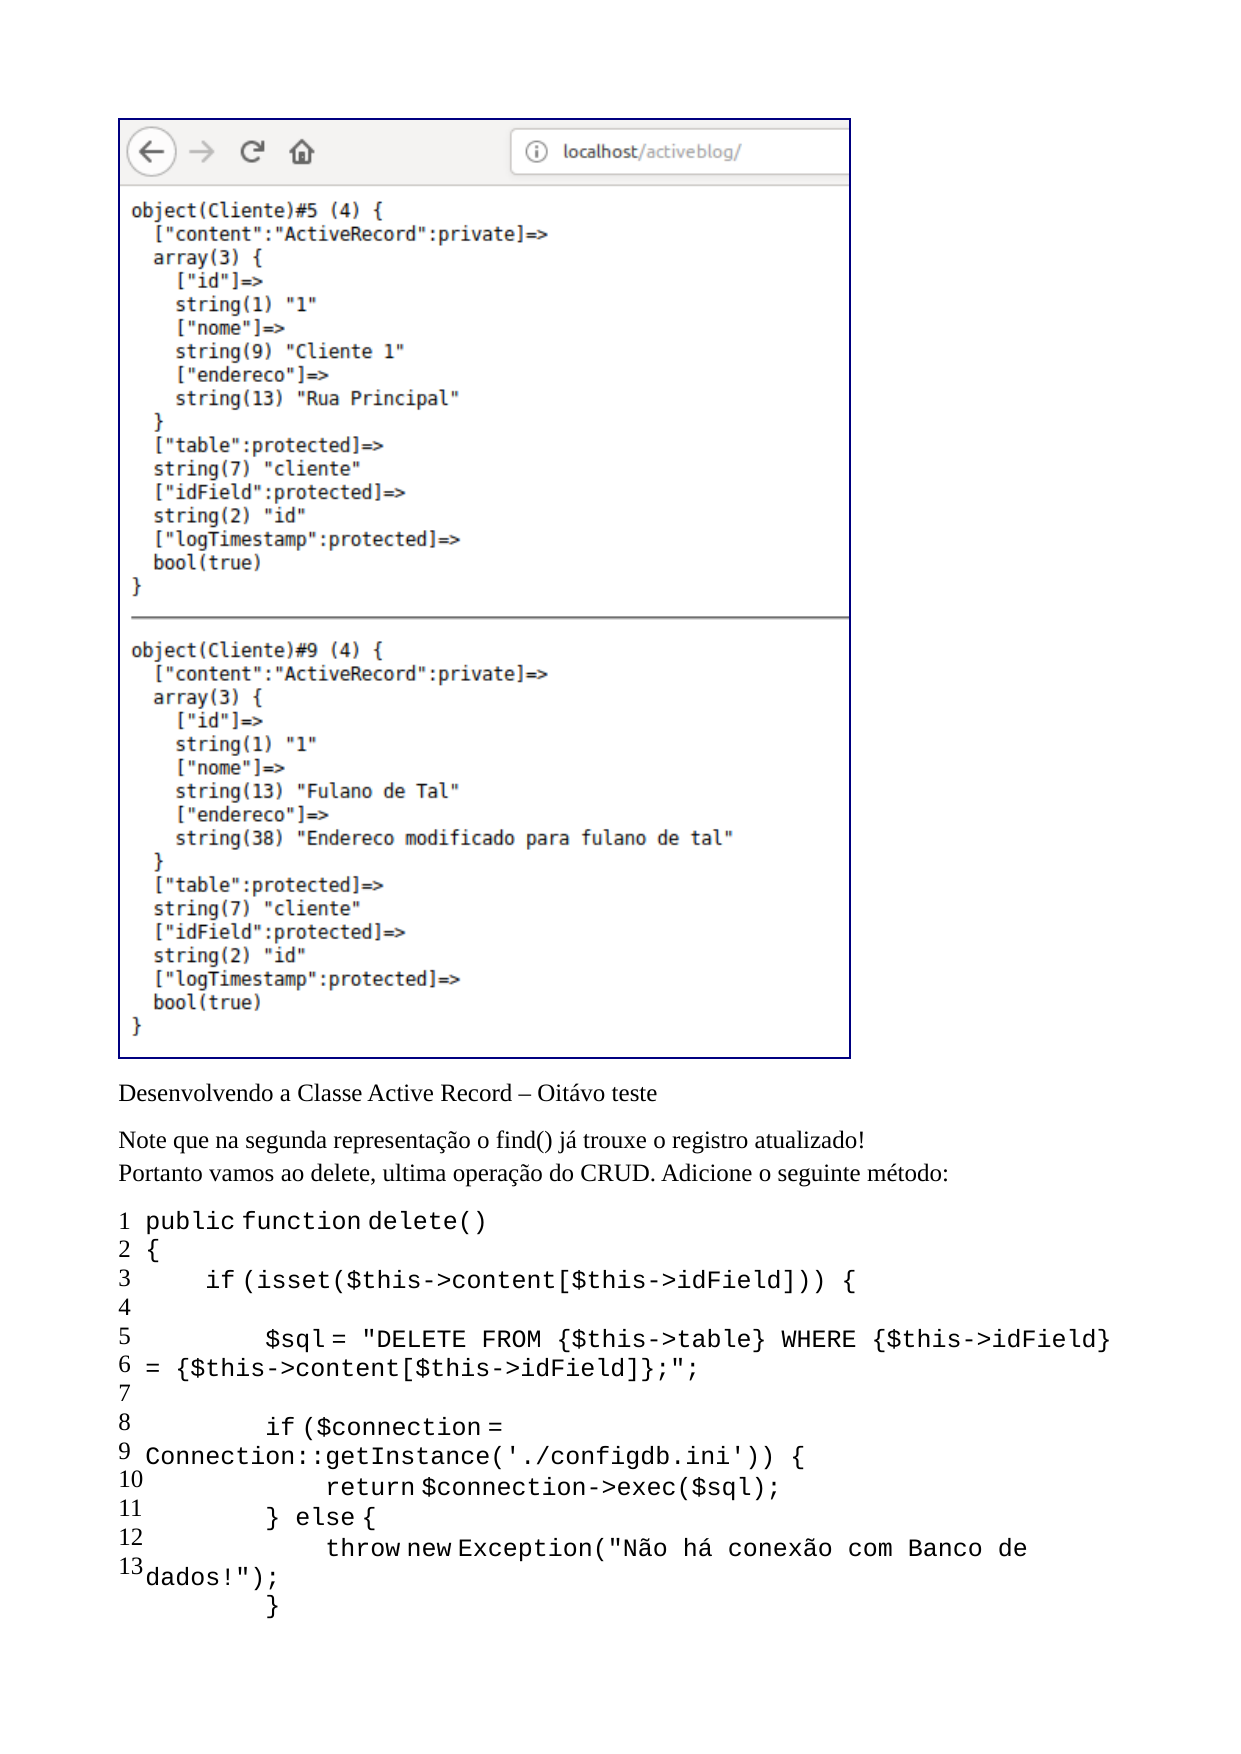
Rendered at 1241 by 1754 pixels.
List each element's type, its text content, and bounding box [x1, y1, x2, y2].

text Note que na segunda representação o find() já trouxe o registro atualizado! Portanto vamos ao delete, ultima operação do CRUD. Adicione o seguinte método: [118, 1125, 1122, 1187]
table_header public function delete() { if (isset($this->content[$this->idField])) { $sql = "DELETE FROM {$this->table} WHERE {$this->idField} = {$this->content[$this->idField]};"; if ($connection = Connection::getInstance('./configdb.ini')) { return $connection->exec($sql); } else { throw new Exception("Não há conexão com Banco de dados!"); } [145, 1206, 1122, 1621]
text Desenvolvendo a Classe Active Record – Oitávo teste [118, 1078, 1122, 1106]
table_header 1 2 3 4 5 6 7 8 9 10 11 12 13 [118, 1206, 145, 1621]
picture [120, 120, 849, 1057]
